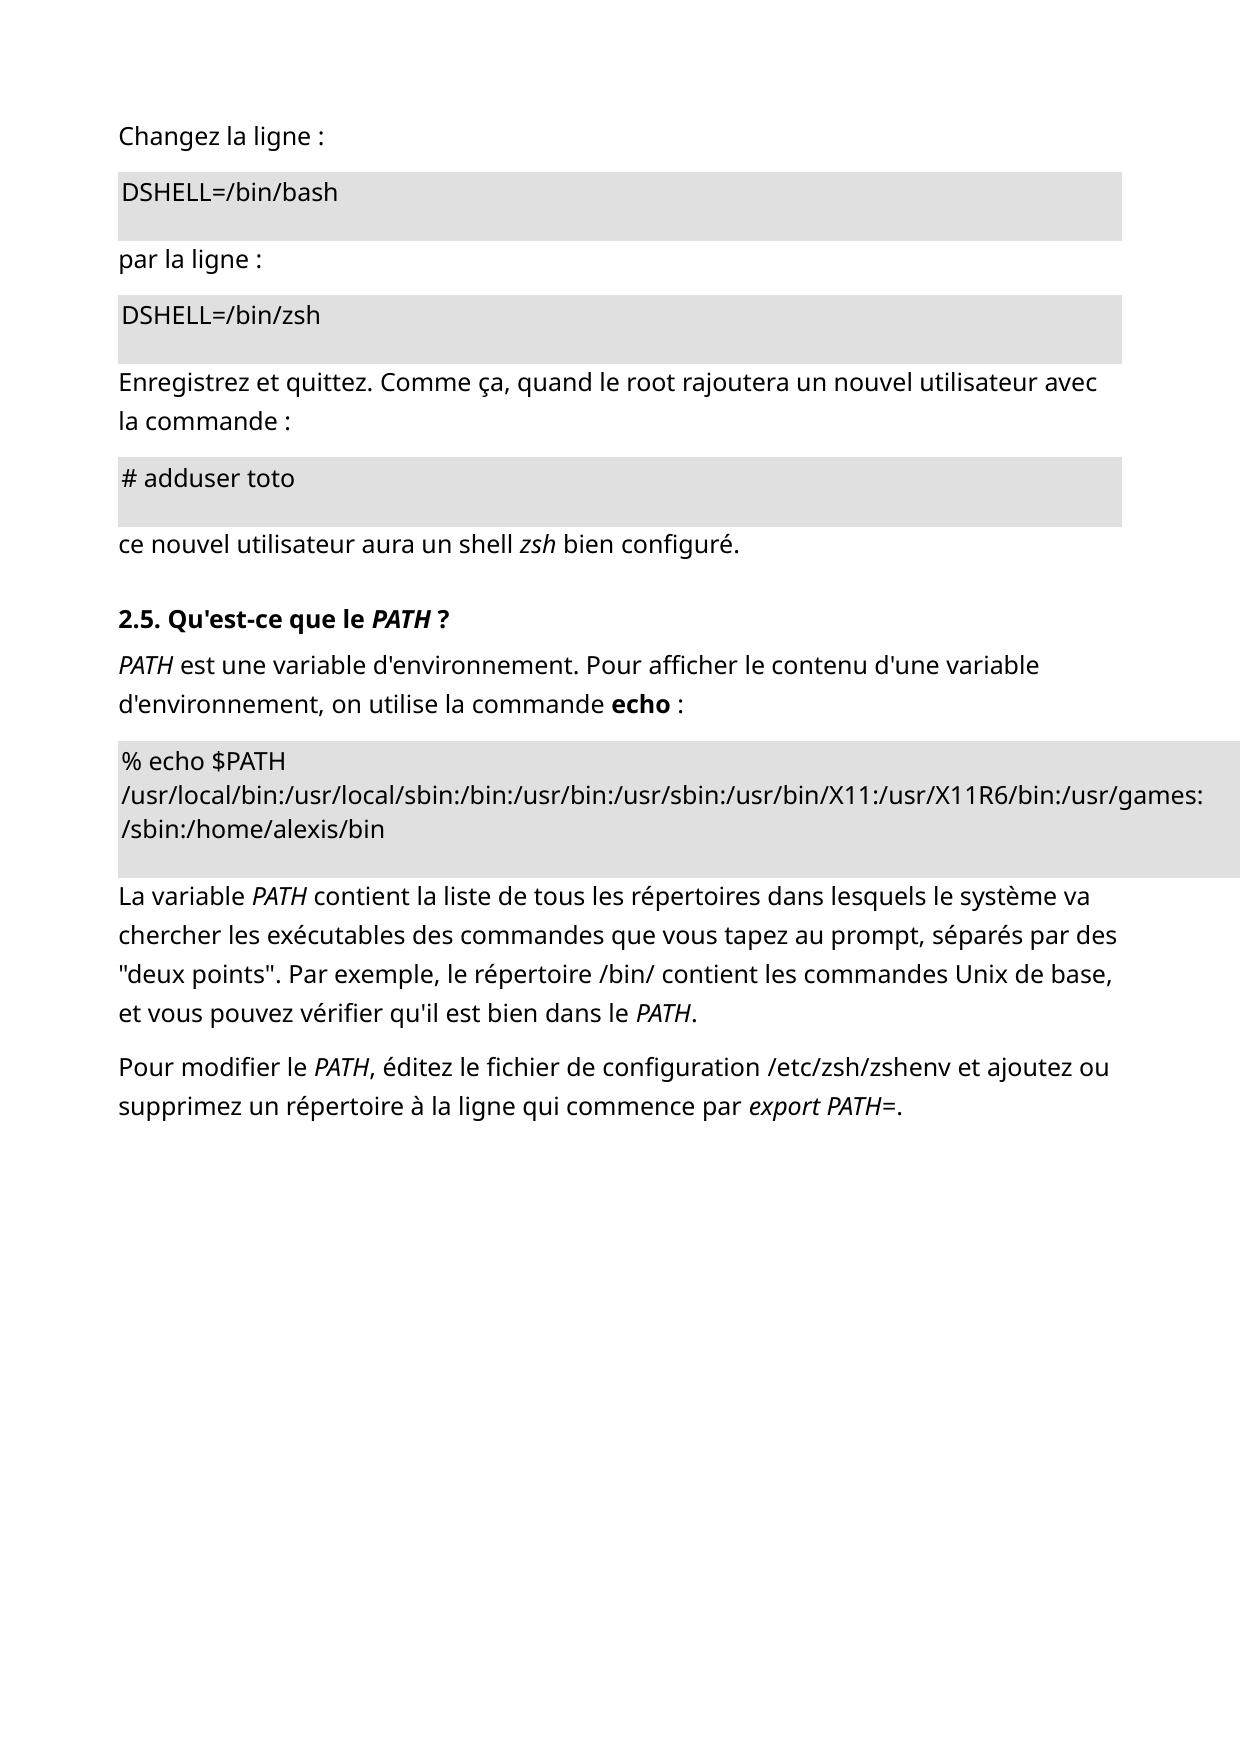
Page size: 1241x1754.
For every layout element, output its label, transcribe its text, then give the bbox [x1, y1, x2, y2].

table_header # adduser toto [118, 457, 1122, 527]
text Changez la ligne : [118, 118, 1122, 152]
text Pour modifier le PATH, éditez le fichier de configuration /etc/zsh/zshenv et ajoutez ou supprimez un répertoire à la ligne qui commence par export PATH=. [118, 1049, 1122, 1123]
text par la ligne : [118, 241, 1122, 275]
table_header DSHELL=/bin/zsh [118, 295, 1122, 364]
text Enregistrez et quittez. Comme ça, quand le root rajoutera un nouvel utilisateur avec la commande : [118, 364, 1122, 438]
subtitle 2.5. Qu'est-ce que le PATH ? [118, 601, 1122, 635]
table_header DSHELL=/bin/bash [118, 172, 1122, 241]
text PATH est une variable d'environnement. Pour afficher le contenu d'une variable d'environnement, on utilise la commande echo : [118, 648, 1122, 721]
table_header % echo $PATH /usr/local/bin:/usr/local/sbin:/bin:/usr/bin:/usr/sbin:/usr/bin/X11:/usr/X11R6/bin:/usr/games: /sbin:/home/alexis/bin [118, 741, 1240, 878]
text La variable PATH contient la liste de tous les répertoires dans lesquels le système va chercher les exécutables des commandes que vous tapez au prompt, séparés par des "deux points". Par exemple, le répertoire /bin/ contient les commandes Unix de base, et vous pouvez vérifier qu'il est bien dans le PATH. [118, 878, 1122, 1030]
text ce nouvel utilisateur aura un shell zsh bien configuré. [118, 527, 1122, 561]
